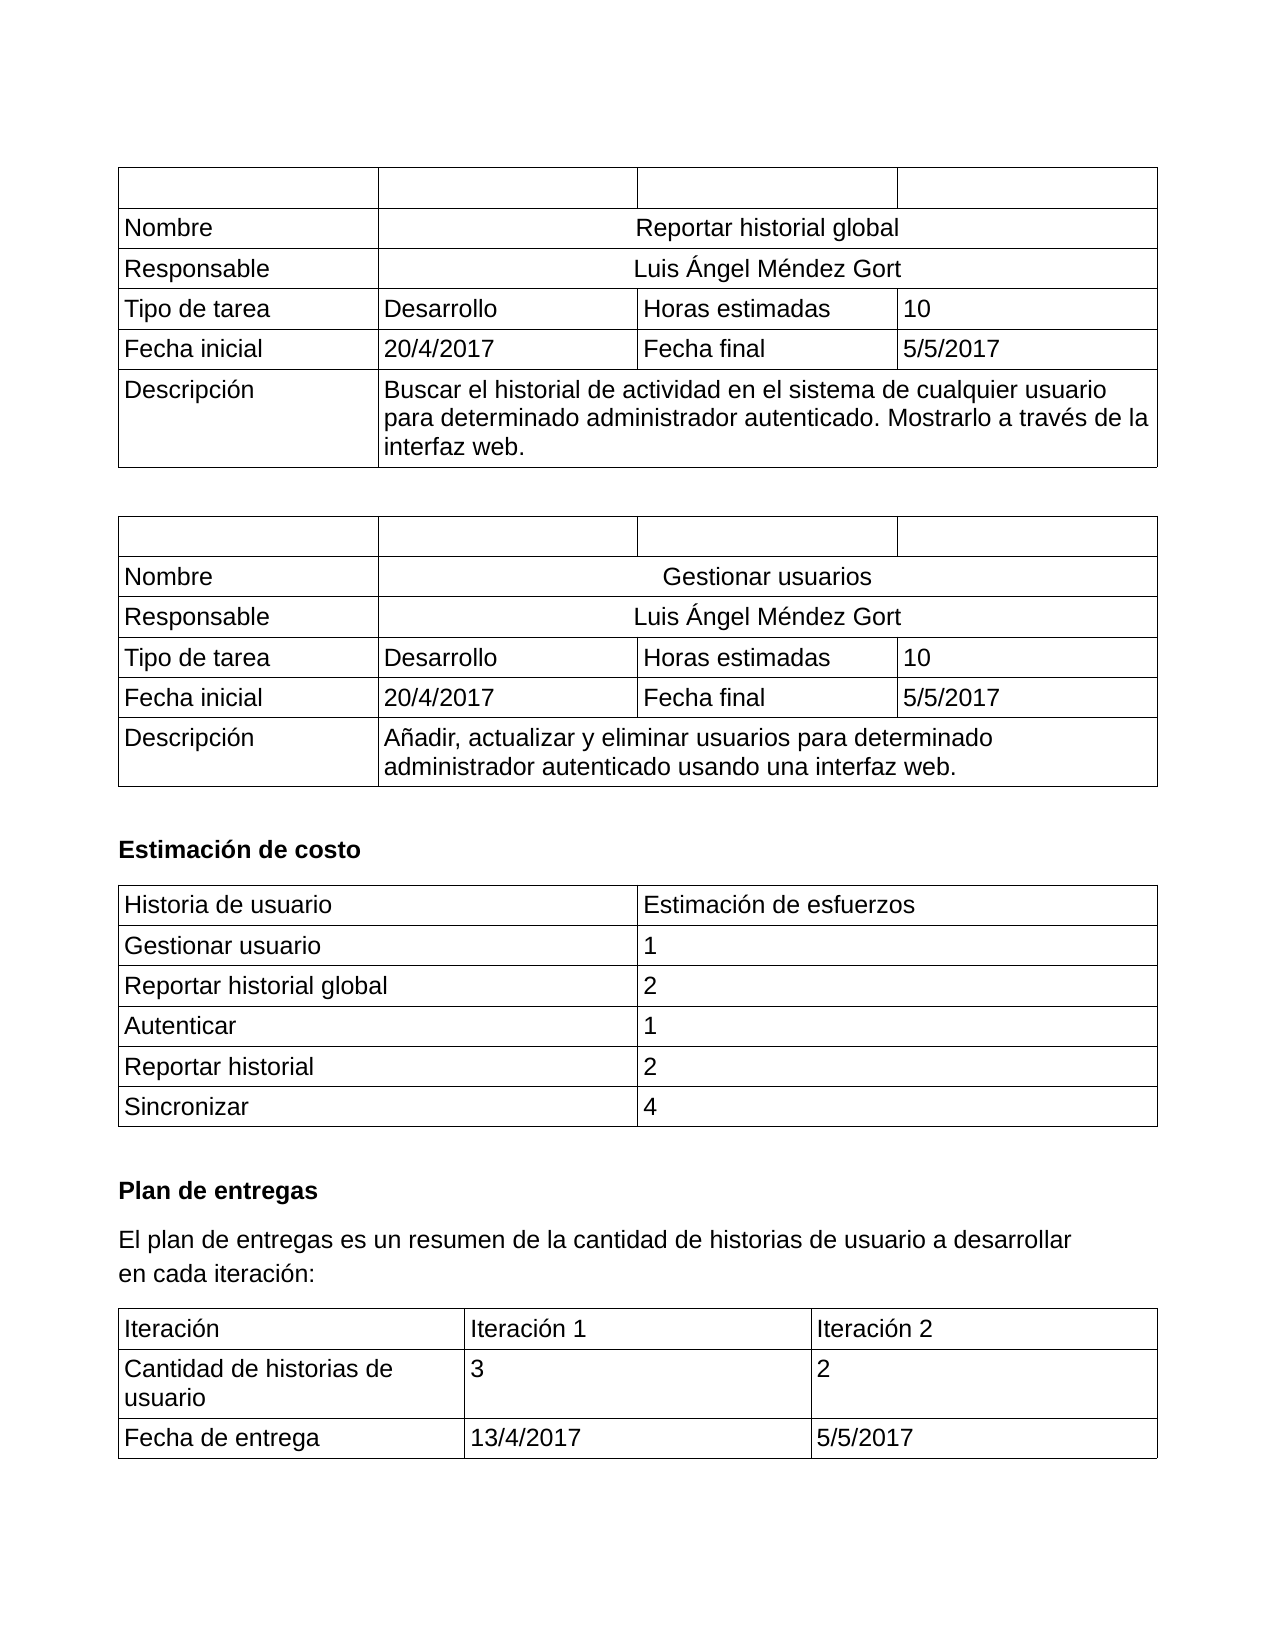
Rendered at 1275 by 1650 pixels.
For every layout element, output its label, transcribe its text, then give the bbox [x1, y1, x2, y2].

table_header [898, 168, 1157, 207]
table_cell Horas estimadas [638, 289, 897, 328]
table_header Iteración 1 [465, 1309, 811, 1348]
table_header [898, 517, 1157, 556]
table_header [379, 168, 637, 207]
table_header [119, 168, 378, 207]
table_cell 5/5/2017 [898, 330, 1157, 369]
table_cell Responsable [119, 597, 378, 637]
table_header Historia de usuario [119, 886, 637, 925]
table_cell 3 [465, 1350, 811, 1418]
table_cell Fecha final [638, 678, 897, 717]
table_cell 5/5/2017 [812, 1419, 1157, 1458]
table_header [119, 517, 378, 556]
table_cell Fecha inicial [119, 330, 378, 369]
table_cell Desarrollo [379, 638, 637, 677]
table_cell 1 [638, 1007, 1157, 1046]
table_cell Tipo de tarea [119, 638, 378, 677]
table_cell 20/4/2017 [379, 678, 637, 717]
table_cell 2 [638, 966, 1157, 1006]
table_cell Autenticar [119, 1007, 637, 1046]
table_cell Buscar el historial de actividad en el sistema de cualquier usuario para determinado administrador autenticado. Mostrarlo a través de la interfaz web. [379, 370, 1157, 467]
table_cell Gestionar usuarios [379, 557, 1157, 596]
table_cell 13/4/2017 [465, 1419, 811, 1458]
table_cell 2 [638, 1047, 1157, 1086]
table_cell Fecha de entrega [119, 1419, 464, 1458]
table_header Iteración [119, 1309, 464, 1348]
table_cell Descripción [119, 718, 378, 786]
table_header [379, 517, 637, 556]
table_cell Desarrollo [379, 289, 637, 328]
table_header [638, 168, 897, 207]
table_header Iteración 2 [812, 1309, 1157, 1348]
table_cell Fecha final [638, 330, 897, 369]
table_cell Nombre [119, 557, 378, 596]
text El plan de entregas es un resumen de la cantidad de historias de usuario a desarrollar en cada iteración: [118, 1225, 1108, 1288]
table_cell Añadir, actualizar y eliminar usuarios para determinado administrador autenticado usando una interfaz web. [379, 718, 1157, 786]
table_cell 5/5/2017 [898, 678, 1157, 717]
table_cell 10 [898, 289, 1157, 328]
table_cell Descripción [119, 370, 378, 467]
text Estimación de costo [118, 836, 1108, 864]
table_cell 2 [812, 1350, 1157, 1418]
table_cell 1 [638, 926, 1157, 965]
table_cell Fecha inicial [119, 678, 378, 717]
table_cell Cantidad de historias de usuario [119, 1350, 464, 1418]
table_header Estimación de esfuerzos [638, 886, 1157, 925]
table_header [638, 517, 897, 556]
text Plan de entregas [118, 1176, 1108, 1204]
table_cell Gestionar usuario [119, 926, 637, 965]
table_cell 20/4/2017 [379, 330, 637, 369]
table_cell Horas estimadas [638, 638, 897, 677]
table_cell 10 [898, 638, 1157, 677]
table_cell Nombre [119, 209, 378, 248]
table_cell Reportar historial [119, 1047, 637, 1086]
table_cell Luis Ángel Méndez Gort [379, 597, 1157, 637]
table_cell Sincronizar [119, 1087, 637, 1126]
table_cell Reportar historial global [119, 966, 637, 1006]
table_cell Reportar historial global [379, 209, 1157, 248]
table_cell Tipo de tarea [119, 289, 378, 328]
table_cell Luis Ángel Méndez Gort [379, 249, 1157, 288]
table_cell 4 [638, 1087, 1157, 1126]
table_cell Responsable [119, 249, 378, 288]
